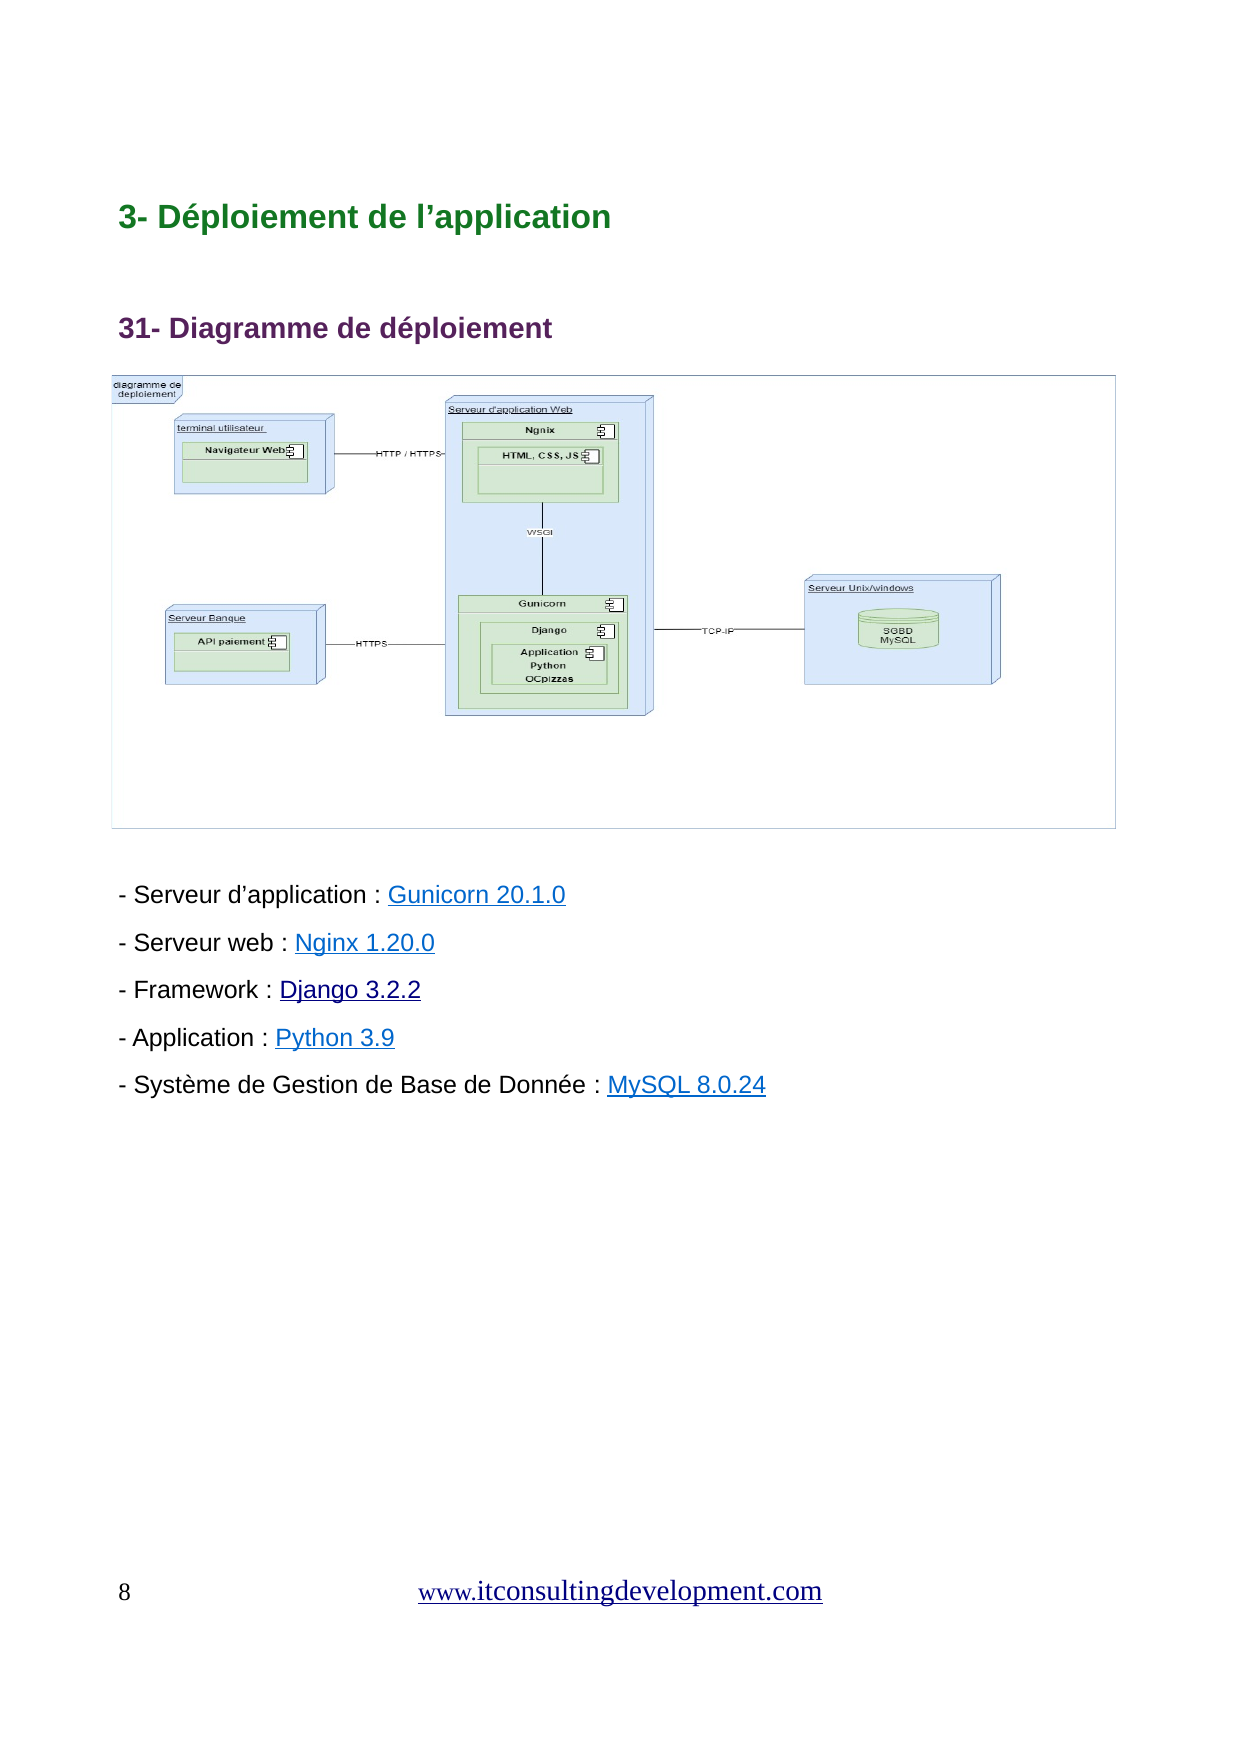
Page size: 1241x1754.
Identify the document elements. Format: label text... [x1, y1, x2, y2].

subtitle 3- Déploiement de l’application [118, 197, 1122, 236]
subtitle 31- Diagramme de déploiement [118, 311, 1122, 344]
picture [111, 375, 1116, 829]
text - Framework : Django 3.2.2 [118, 975, 1122, 1004]
text - Application : Python 3.9 [118, 1023, 1122, 1052]
text - Serveur web : Nginx 1.20.0 [118, 928, 1122, 956]
text - Système de Gestion de Base de Donnée : MySQL 8.0.24 [118, 1071, 1122, 1099]
text - Serveur d’application : Gunicorn 20.1.0 [118, 880, 1122, 909]
